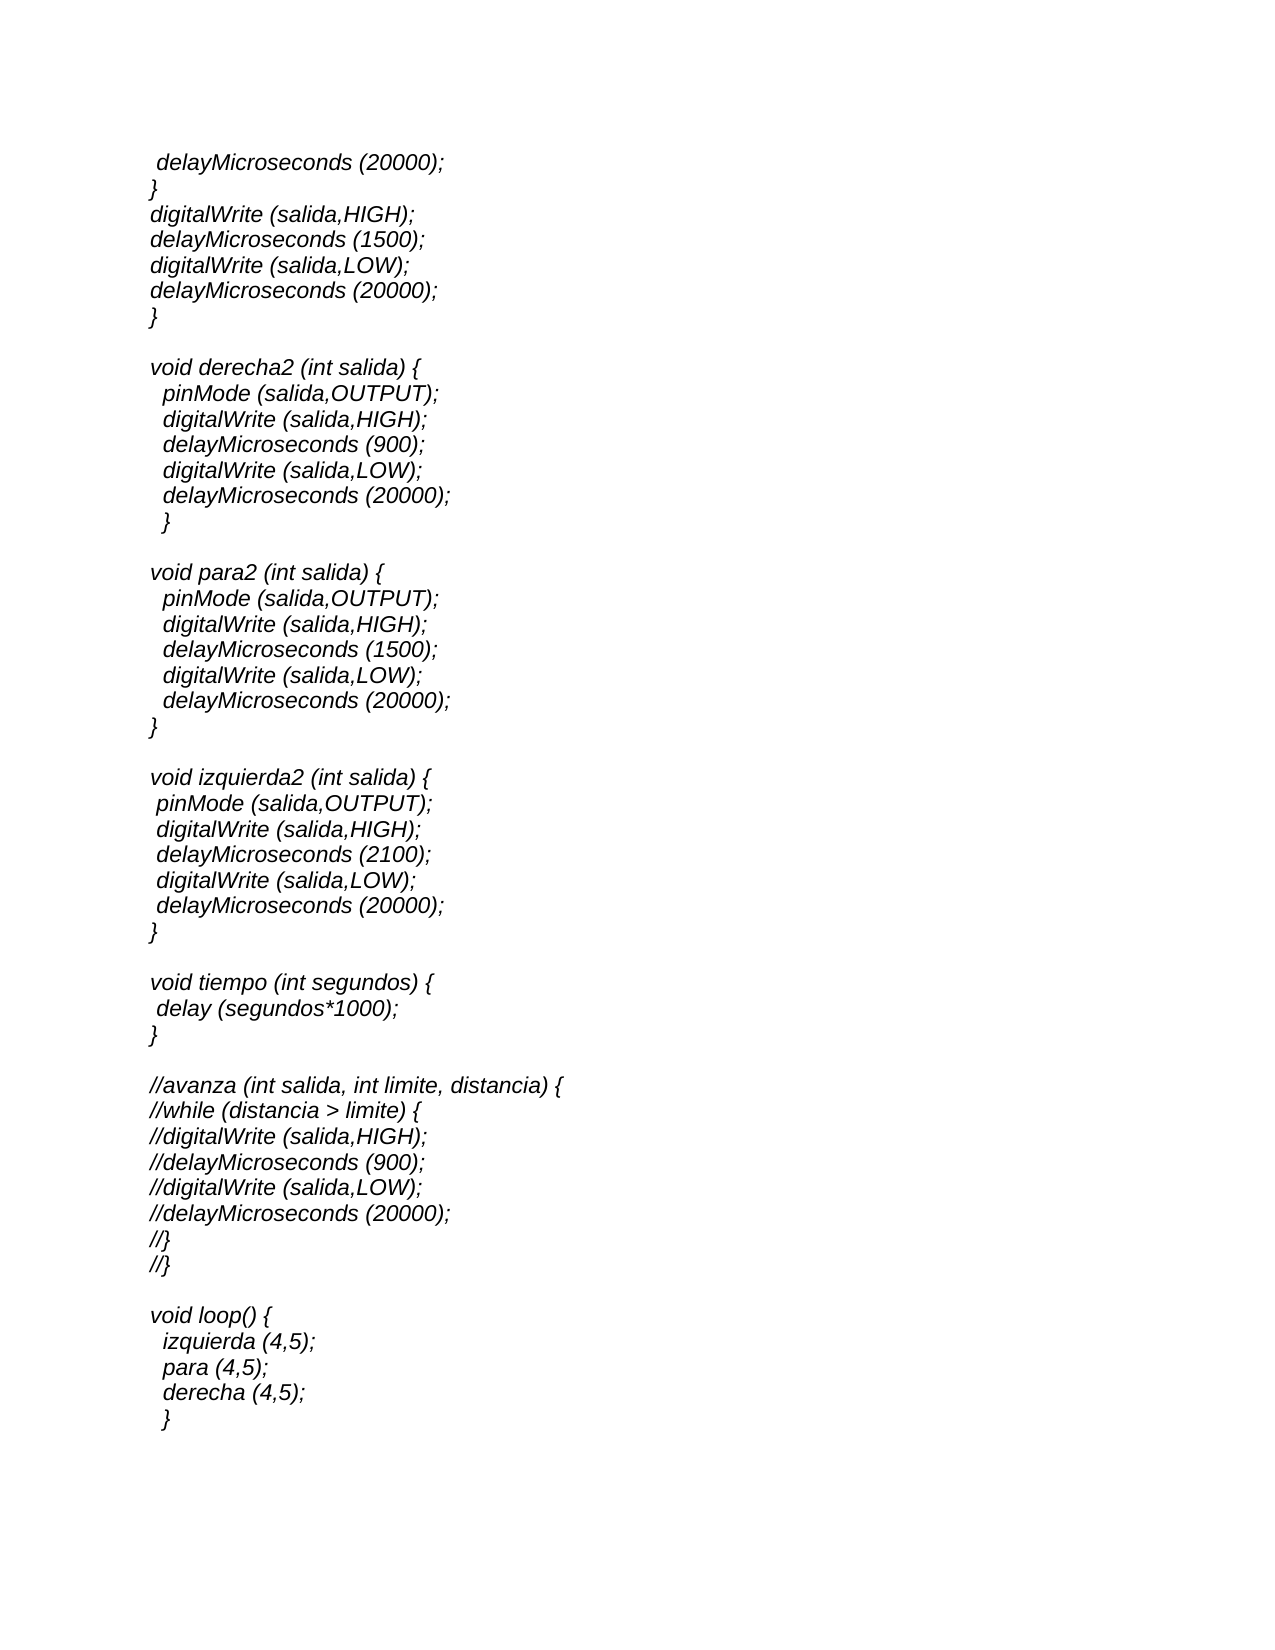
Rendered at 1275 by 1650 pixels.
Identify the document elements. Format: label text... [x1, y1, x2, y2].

text } [150, 1406, 1125, 1431]
text } [150, 304, 1125, 329]
text delayMicroseconds (1500); [150, 637, 1125, 662]
text digitalWrite (salida,HIGH); [150, 816, 1125, 842]
text } [150, 509, 1125, 534]
text digitalWrite (salida,LOW); [150, 457, 1125, 483]
text delayMicroseconds (20000); [150, 893, 1125, 919]
text pinMode (salida,OUTPUT); [150, 381, 1125, 406]
text digitalWrite (salida,LOW); [150, 662, 1125, 688]
text } [150, 714, 1125, 739]
text izquierda (4,5); [150, 1329, 1125, 1354]
text para (4,5); [150, 1354, 1125, 1380]
text digitalWrite (salida,HIGH); [150, 201, 1125, 227]
text delayMicroseconds (20000); [150, 278, 1125, 304]
text pinMode (salida,OUTPUT); [150, 586, 1125, 611]
text delayMicroseconds (20000); [150, 150, 1125, 176]
text digitalWrite (salida,HIGH); [150, 406, 1125, 432]
text } [150, 919, 1125, 944]
text //} [150, 1226, 1125, 1252]
text //digitalWrite (salida,HIGH); [150, 1124, 1125, 1149]
text derecha (4,5); [150, 1380, 1125, 1406]
text pinMode (salida,OUTPUT); [150, 791, 1125, 816]
text delayMicroseconds (2100); [150, 842, 1125, 867]
text //} [150, 1252, 1125, 1277]
text } [150, 1021, 1125, 1047]
text //delayMicroseconds (20000); [150, 1201, 1125, 1226]
text digitalWrite (salida,LOW); [150, 867, 1125, 893]
text //avanza (int salida, int limite, distancia) { [150, 1072, 1125, 1098]
text delayMicroseconds (20000); [150, 483, 1125, 509]
text //delayMicroseconds (900); [150, 1149, 1125, 1175]
text delay (segundos*1000); [150, 996, 1125, 1021]
text void izquierda2 (int salida) { [150, 765, 1125, 791]
text //while (distancia > limite) { [150, 1098, 1125, 1124]
text //digitalWrite (salida,LOW); [150, 1175, 1125, 1201]
text digitalWrite (salida,HIGH); [150, 611, 1125, 637]
text delayMicroseconds (20000); [150, 688, 1125, 714]
text void para2 (int salida) { [150, 560, 1125, 586]
text void tiempo (int segundos) { [150, 970, 1125, 996]
text } [150, 176, 1125, 201]
text delayMicroseconds (1500); [150, 227, 1125, 252]
text void loop() { [150, 1303, 1125, 1329]
text void derecha2 (int salida) { [150, 355, 1125, 381]
text delayMicroseconds (900); [150, 432, 1125, 457]
text digitalWrite (salida,LOW); [150, 252, 1125, 278]
